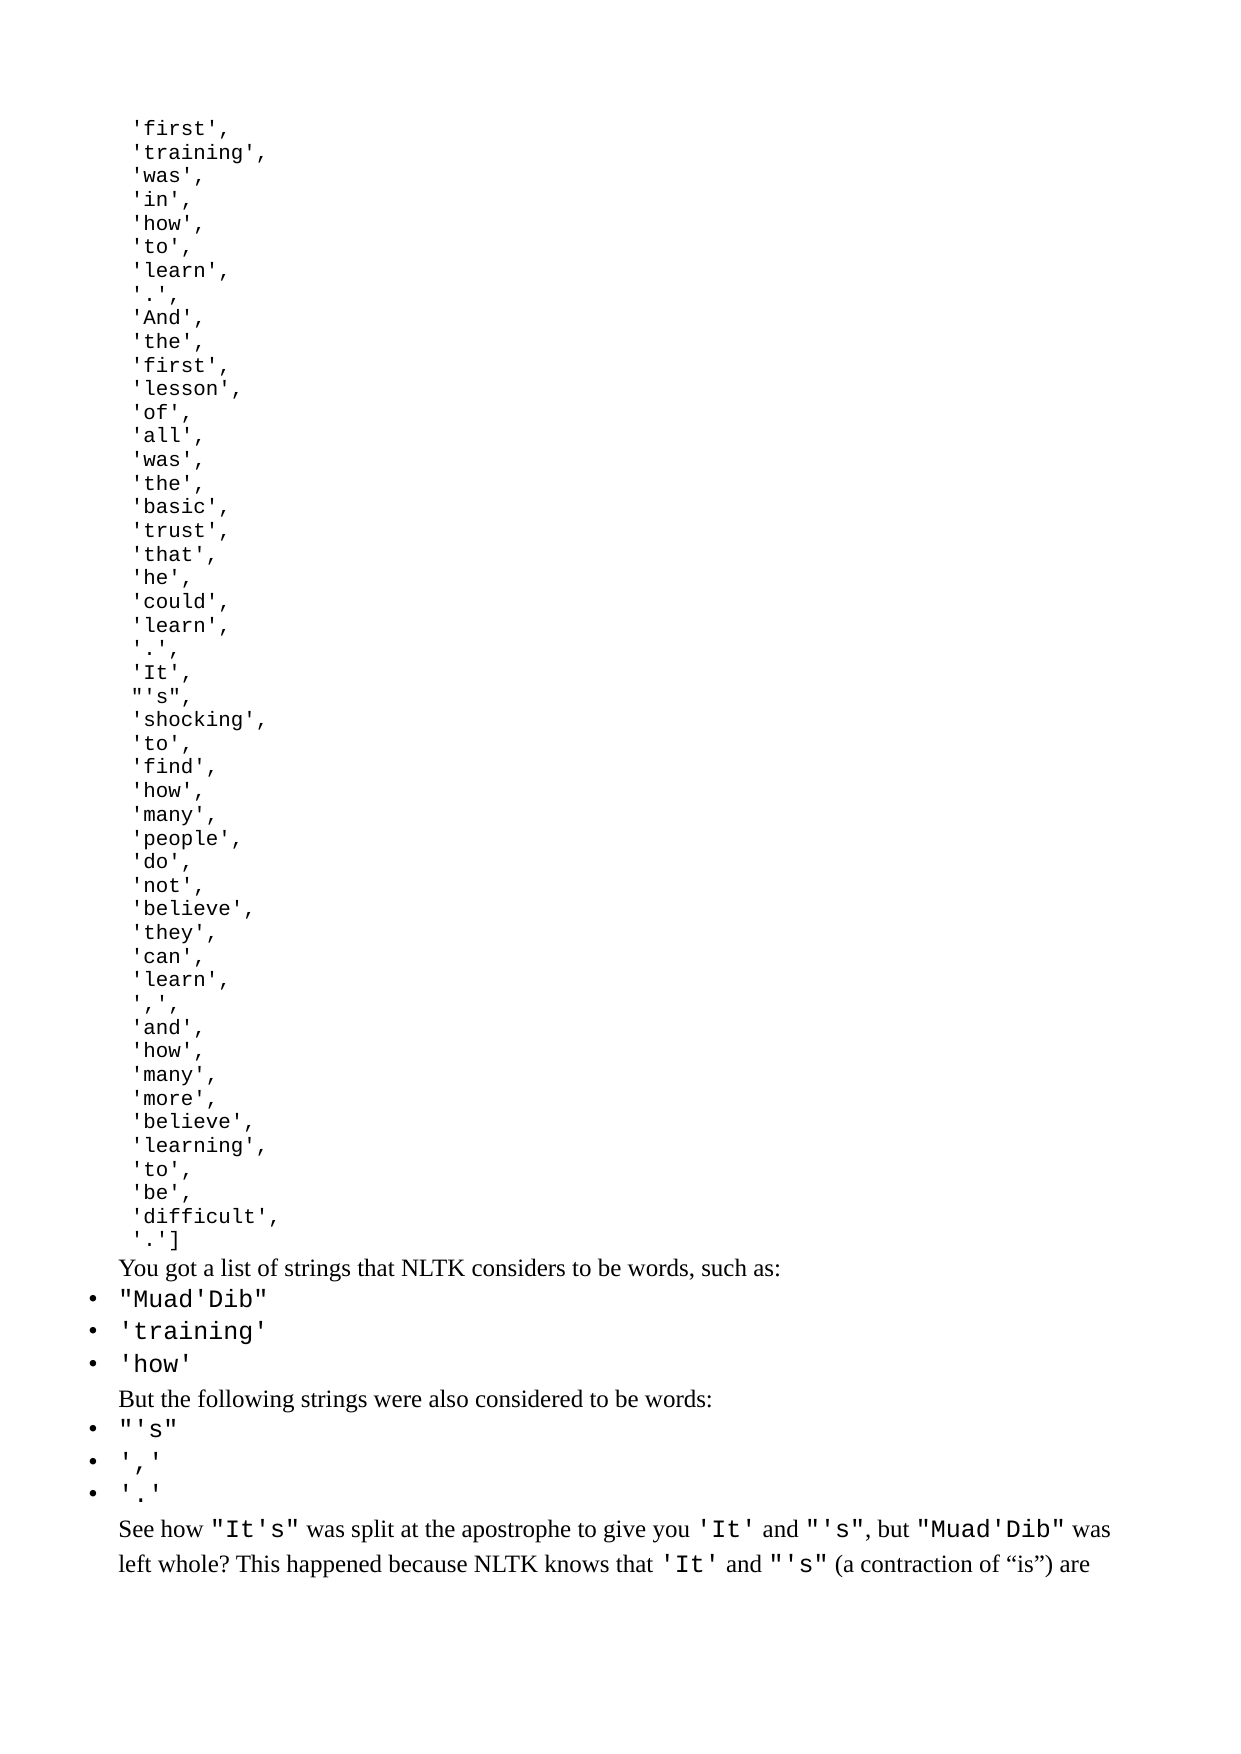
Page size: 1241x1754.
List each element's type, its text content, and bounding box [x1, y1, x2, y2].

text 'learn', [118, 615, 1122, 638]
text 'and', [118, 1017, 1122, 1040]
text '.', [118, 638, 1122, 662]
text 'believe', [118, 1111, 1122, 1135]
text 'many', [118, 804, 1122, 827]
text 'many', [118, 1064, 1122, 1088]
text 'people', [118, 827, 1122, 851]
text ',', [118, 993, 1122, 1017]
text 'in', [118, 189, 1122, 213]
text 'the', [118, 473, 1122, 496]
text 'can', [118, 946, 1122, 969]
text See how "It's" was split at the apostrophe to give you 'It' and "'s", but "Muad'Dib" was left whole? This happened because NLTK knows that 'It' and "'s" (a contraction of “is”) are [118, 1514, 1122, 1580]
text 'learn', [118, 260, 1122, 284]
text 'could', [118, 591, 1122, 615]
text "'s", [118, 686, 1122, 709]
text 'first', [118, 118, 1122, 142]
text 'learning', [118, 1135, 1122, 1158]
text 'training', [118, 142, 1122, 165]
text 'all', [118, 426, 1122, 449]
text '.', [118, 284, 1122, 307]
text 'the', [118, 331, 1122, 354]
text 'lesson', [118, 378, 1122, 402]
text 'they', [118, 922, 1122, 946]
text 'believe', [118, 898, 1122, 922]
text 'was', [118, 165, 1122, 189]
text 'was', [118, 449, 1122, 473]
text 'do', [118, 851, 1122, 875]
text You got a list of strings that NLTK considers to be words, such as: [118, 1253, 1122, 1282]
text 'how', [118, 780, 1122, 804]
text '.'] [118, 1229, 1122, 1253]
text 'And', [118, 307, 1122, 331]
text 'be', [118, 1182, 1122, 1206]
list '.' [118, 1482, 1122, 1510]
text 'difficult', [118, 1206, 1122, 1229]
text But the following strings were also considered to be words: [118, 1384, 1122, 1412]
text 'not', [118, 875, 1122, 898]
text 'shocking', [118, 709, 1122, 733]
list "'s" [118, 1417, 1122, 1445]
text 'that', [118, 544, 1122, 567]
text 'how', [118, 213, 1122, 236]
text 'It', [118, 662, 1122, 686]
text 'how', [118, 1040, 1122, 1064]
text 'to', [118, 733, 1122, 757]
text 'learn', [118, 969, 1122, 993]
list 'training' [118, 1319, 1122, 1347]
list ',' [118, 1449, 1122, 1477]
list "Muad'Dib" [118, 1286, 1122, 1314]
text 'first', [118, 354, 1122, 378]
text 'basic', [118, 496, 1122, 520]
text 'of', [118, 402, 1122, 426]
text 'more', [118, 1088, 1122, 1111]
text 'to', [118, 1158, 1122, 1182]
list 'how' [118, 1351, 1122, 1379]
text 'trust', [118, 520, 1122, 544]
text 'find', [118, 757, 1122, 780]
text 'to', [118, 236, 1122, 260]
text 'he', [118, 567, 1122, 591]
